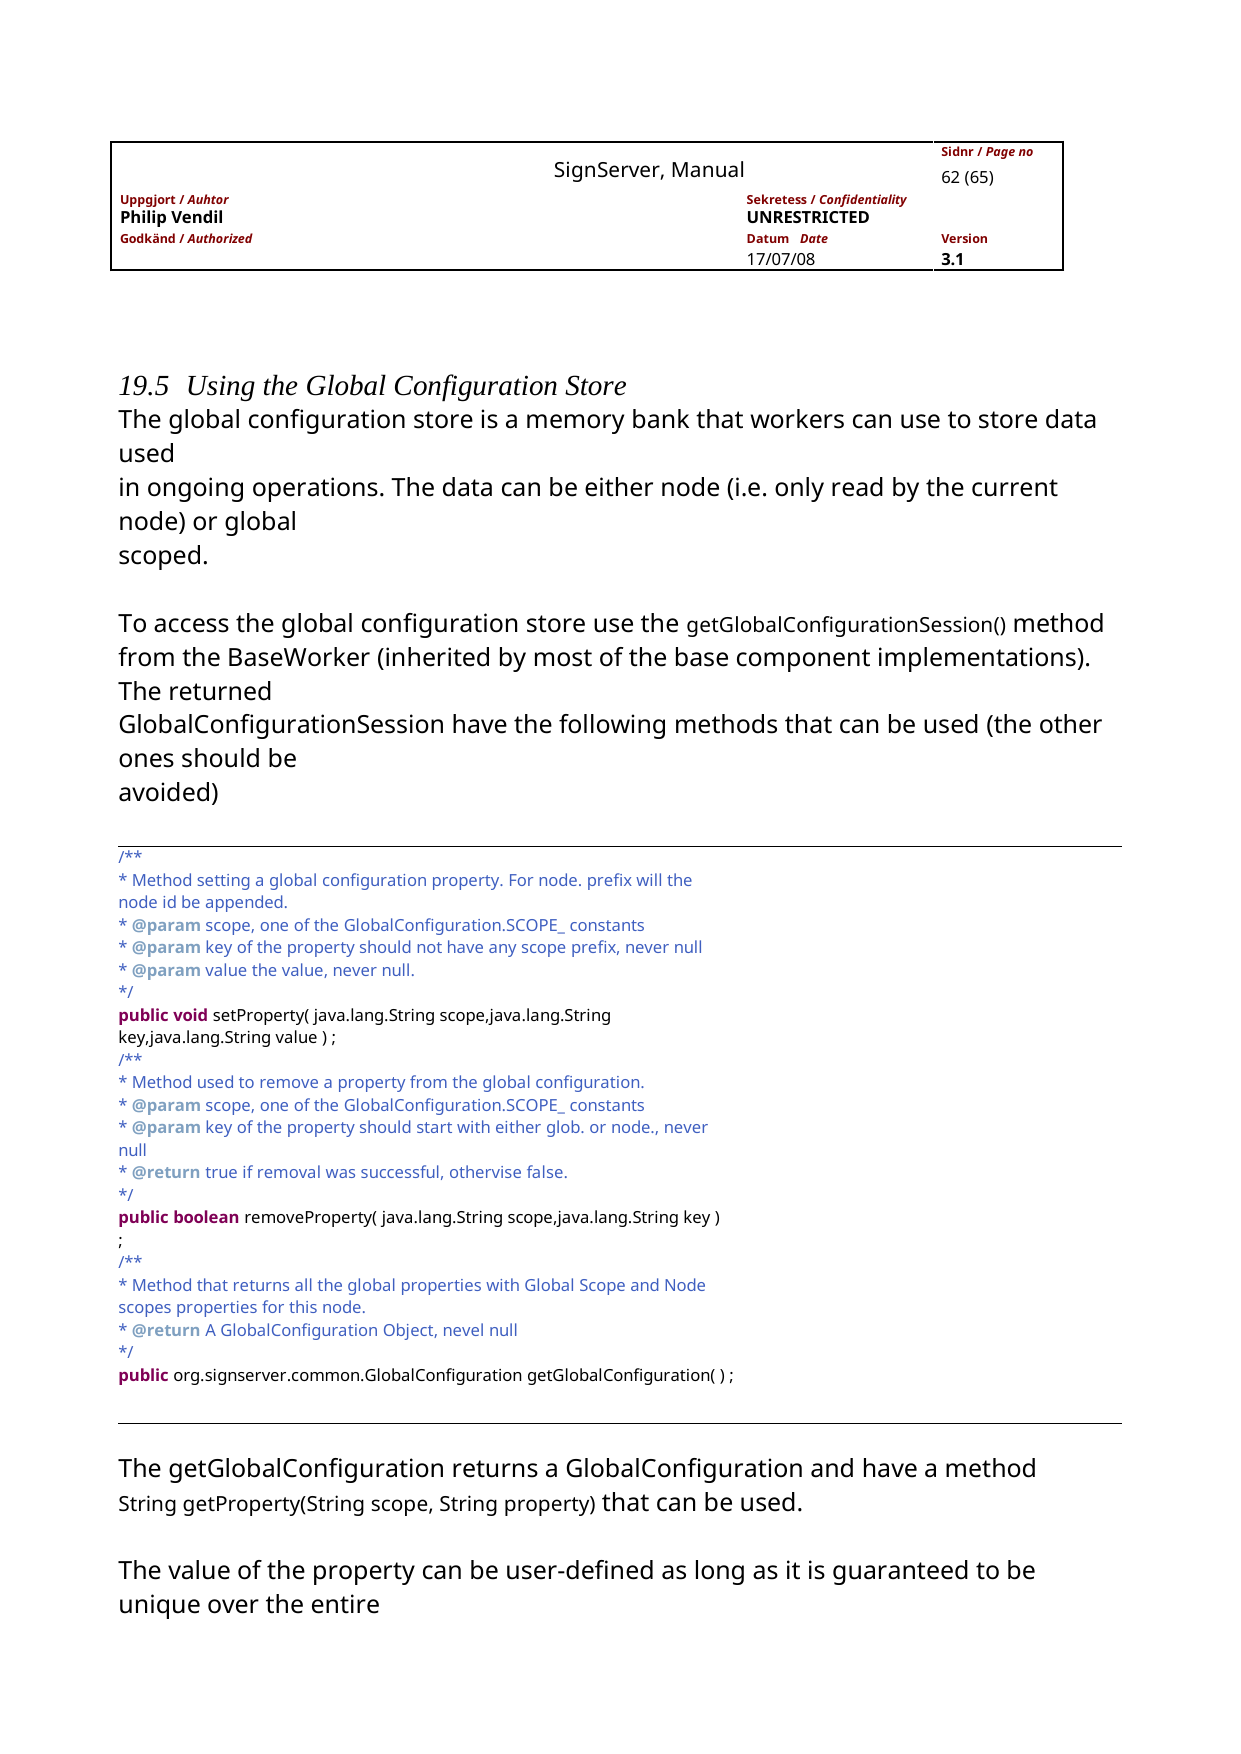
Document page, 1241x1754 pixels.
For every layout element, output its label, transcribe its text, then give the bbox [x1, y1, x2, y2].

subtitle Using the Global Configuration Store [118, 369, 1122, 402]
text key,java.lang.String value ) ; [118, 1026, 1122, 1049]
text * @param scope, one of the GlobalConfiguration.SCOPE_ constants [118, 1094, 1122, 1116]
text * @param key of the property should start with either glob. or node., never [118, 1116, 1122, 1139]
text node id be appended. [118, 891, 1122, 914]
text scoped. [118, 538, 1122, 606]
text * Method that returns all the global properties with Global Scope and Node [118, 1274, 1122, 1296]
text ; [118, 1229, 1122, 1251]
text public org.signserver.common.GlobalConfiguration getGlobalConfiguration( ) ; [118, 1364, 1122, 1386]
text scopes properties for this node. [118, 1296, 1122, 1319]
text from the BaseWorker (inherited by most of the base component implementations). The returned [118, 639, 1122, 707]
text * @return A GlobalConfiguration Object, nevel null [118, 1319, 1122, 1341]
text The value of the property can be user-defined as long as it is guaranteed to be unique over the entire [118, 1553, 1122, 1621]
text The global configuration store is a memory bank that workers can use to store data used [118, 402, 1122, 470]
text * @param value the value, never null. [118, 959, 1122, 981]
text avoided) [118, 775, 1122, 809]
text * @return true if removal was successful, othervise false. [118, 1161, 1122, 1184]
text null [118, 1139, 1122, 1161]
text public boolean removeProperty( java.lang.String scope,java.lang.String key ) [118, 1206, 1122, 1229]
text */ [118, 1184, 1122, 1206]
text * @param scope, one of the GlobalConfiguration.SCOPE_ constants [118, 914, 1122, 936]
text * Method used to remove a property from the global configuration. [118, 1071, 1122, 1094]
text String getProperty(String scope, String property) that can be used. [118, 1485, 1122, 1519]
text /** [118, 847, 1122, 869]
text The getGlobalConfiguration returns a GlobalConfiguration and have a method [118, 1451, 1122, 1485]
text */ [118, 1341, 1122, 1364]
text GlobalConfigurationSession have the following methods that can be used (the other ones should be [118, 707, 1122, 775]
text */ [118, 981, 1122, 1004]
text /** [118, 1251, 1122, 1274]
text /** [118, 1049, 1122, 1071]
text * @param key of the property should not have any scope prefix, never null [118, 936, 1122, 959]
text To access the global configuration store use the getGlobalConfigurationSession() method [118, 606, 1122, 639]
text in ongoing operations. The data can be either node (i.e. only read by the current node) or global [118, 470, 1122, 538]
text * Method setting a global configuration property. For node. prefix will the [118, 869, 1122, 891]
text public void setProperty( java.lang.String scope,java.lang.String [118, 1004, 1122, 1026]
